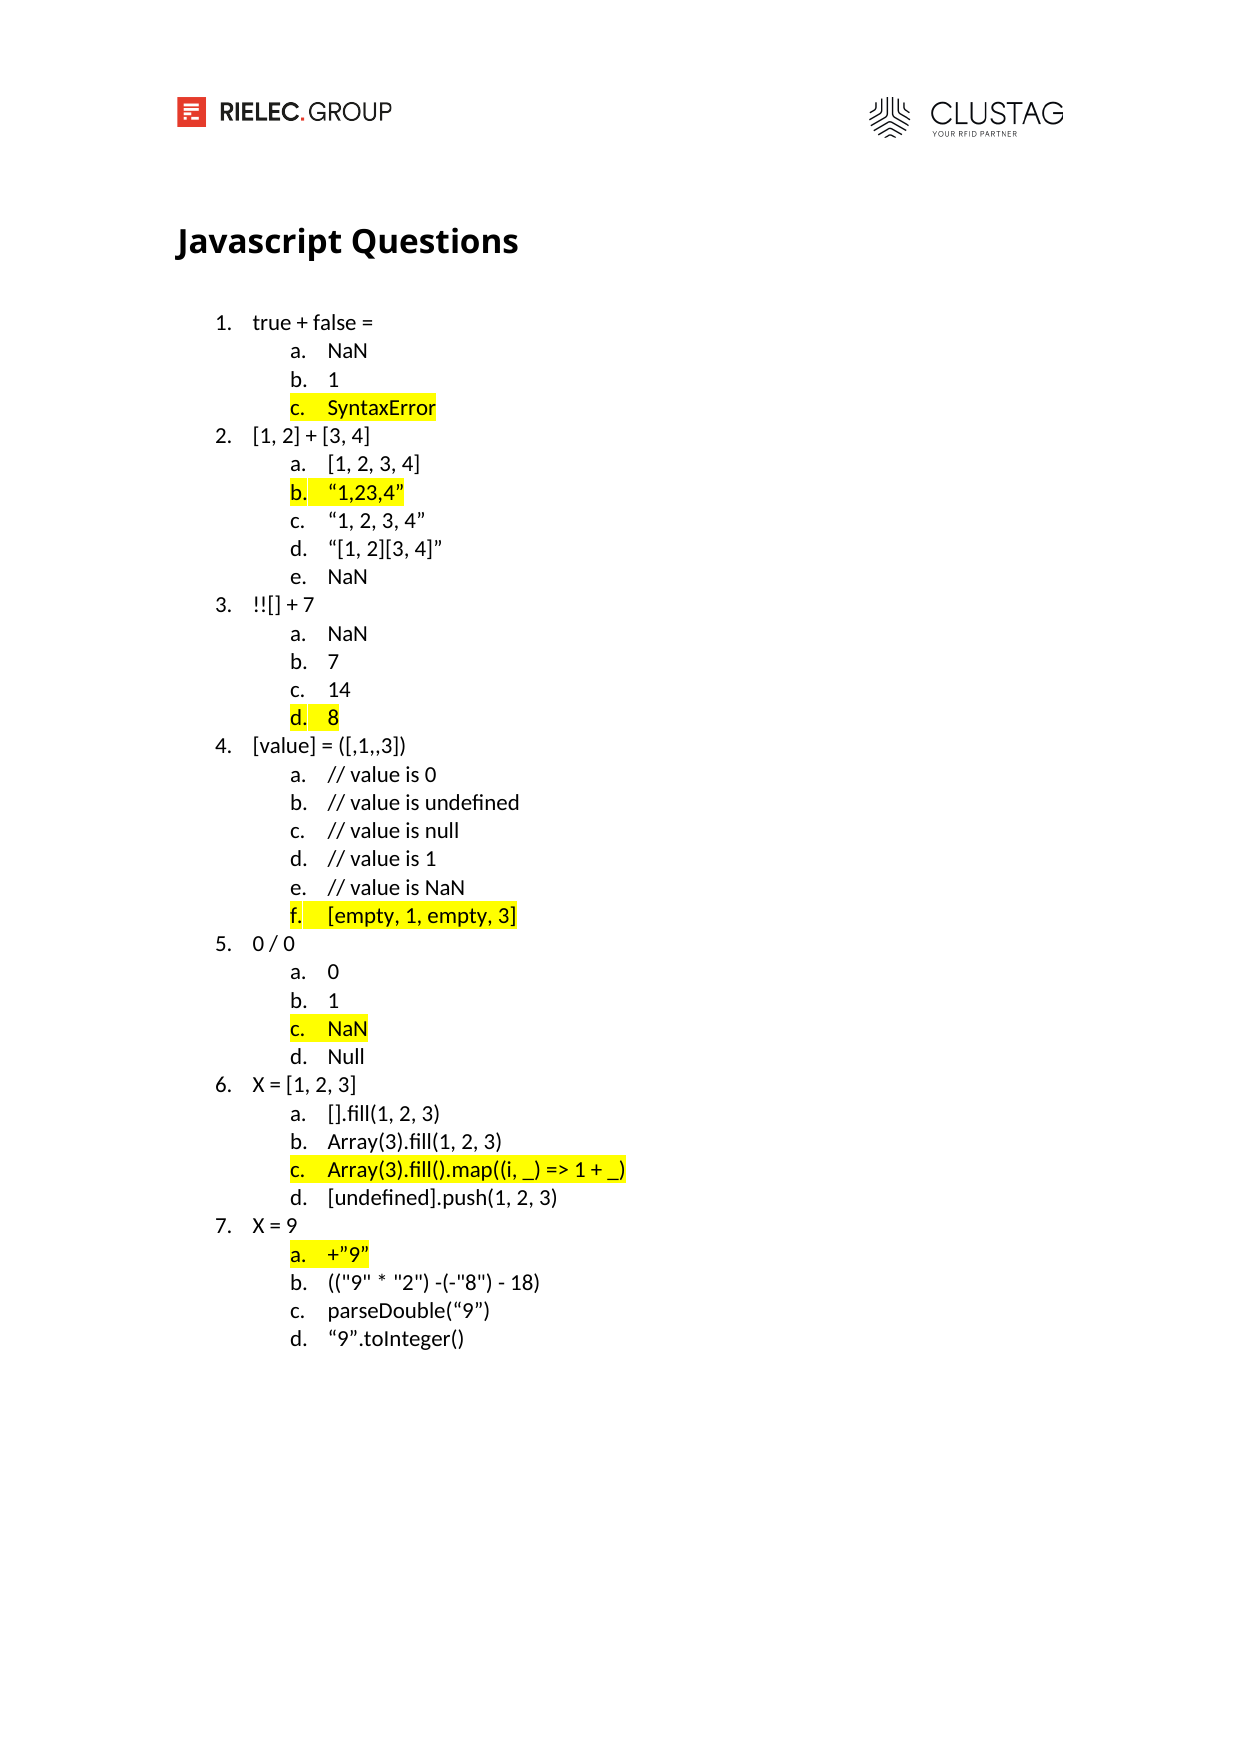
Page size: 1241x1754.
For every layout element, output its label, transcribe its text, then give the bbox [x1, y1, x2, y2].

list // value is 0 [290, 760, 1063, 788]
list “1, 2, 3, 4” [290, 506, 1063, 534]
list [undefined].push(1, 2, 3) [290, 1183, 1063, 1211]
list Null [290, 1042, 1063, 1070]
picture [177, 97, 392, 127]
list 0 / 0 [215, 929, 1063, 957]
list [empty, 1, empty, 3] [290, 901, 1063, 929]
list NaN [290, 562, 1063, 590]
list [].fill(1, 2, 3) [290, 1099, 1063, 1127]
list “1,23,4” [290, 478, 1063, 506]
list true + false = [215, 308, 1063, 336]
list NaN [290, 1014, 1063, 1042]
list 1 [290, 986, 1063, 1014]
list 7 [290, 647, 1063, 675]
list parseDouble(“9”) [290, 1296, 1063, 1324]
list [1, 2] + [3, 4] [215, 421, 1063, 449]
subtitle Javascript Questions [177, 217, 1063, 263]
list NaN [290, 336, 1063, 364]
list X = 9 [215, 1212, 1063, 1239]
list // value is null [290, 816, 1063, 844]
list Array(3).fill(1, 2, 3) [290, 1127, 1063, 1155]
list (("9" * "2") -(-"8") - 18) [290, 1268, 1063, 1296]
list NaN [290, 619, 1063, 647]
picture [869, 97, 1063, 138]
list X = [1, 2, 3] [215, 1070, 1063, 1098]
list [value] = ([,1,,3]) [215, 732, 1063, 760]
list “9”.toInteger() [290, 1324, 1063, 1352]
list 0 [290, 957, 1063, 986]
list 14 [290, 675, 1063, 703]
list 8 [290, 703, 1063, 731]
list // value is NaN [290, 873, 1063, 901]
list +”9” [290, 1240, 1063, 1268]
list // value is undefined [290, 788, 1063, 816]
list 1 [290, 365, 1063, 393]
list “[1, 2][3, 4]” [290, 534, 1063, 562]
list [1, 2, 3, 4] [290, 449, 1063, 477]
list // value is 1 [290, 844, 1063, 873]
list SyntaxError [290, 393, 1063, 421]
list Array(3).fill().map((i, _) => 1 + _) [290, 1155, 1063, 1183]
list !![] + 7 [215, 591, 1063, 618]
